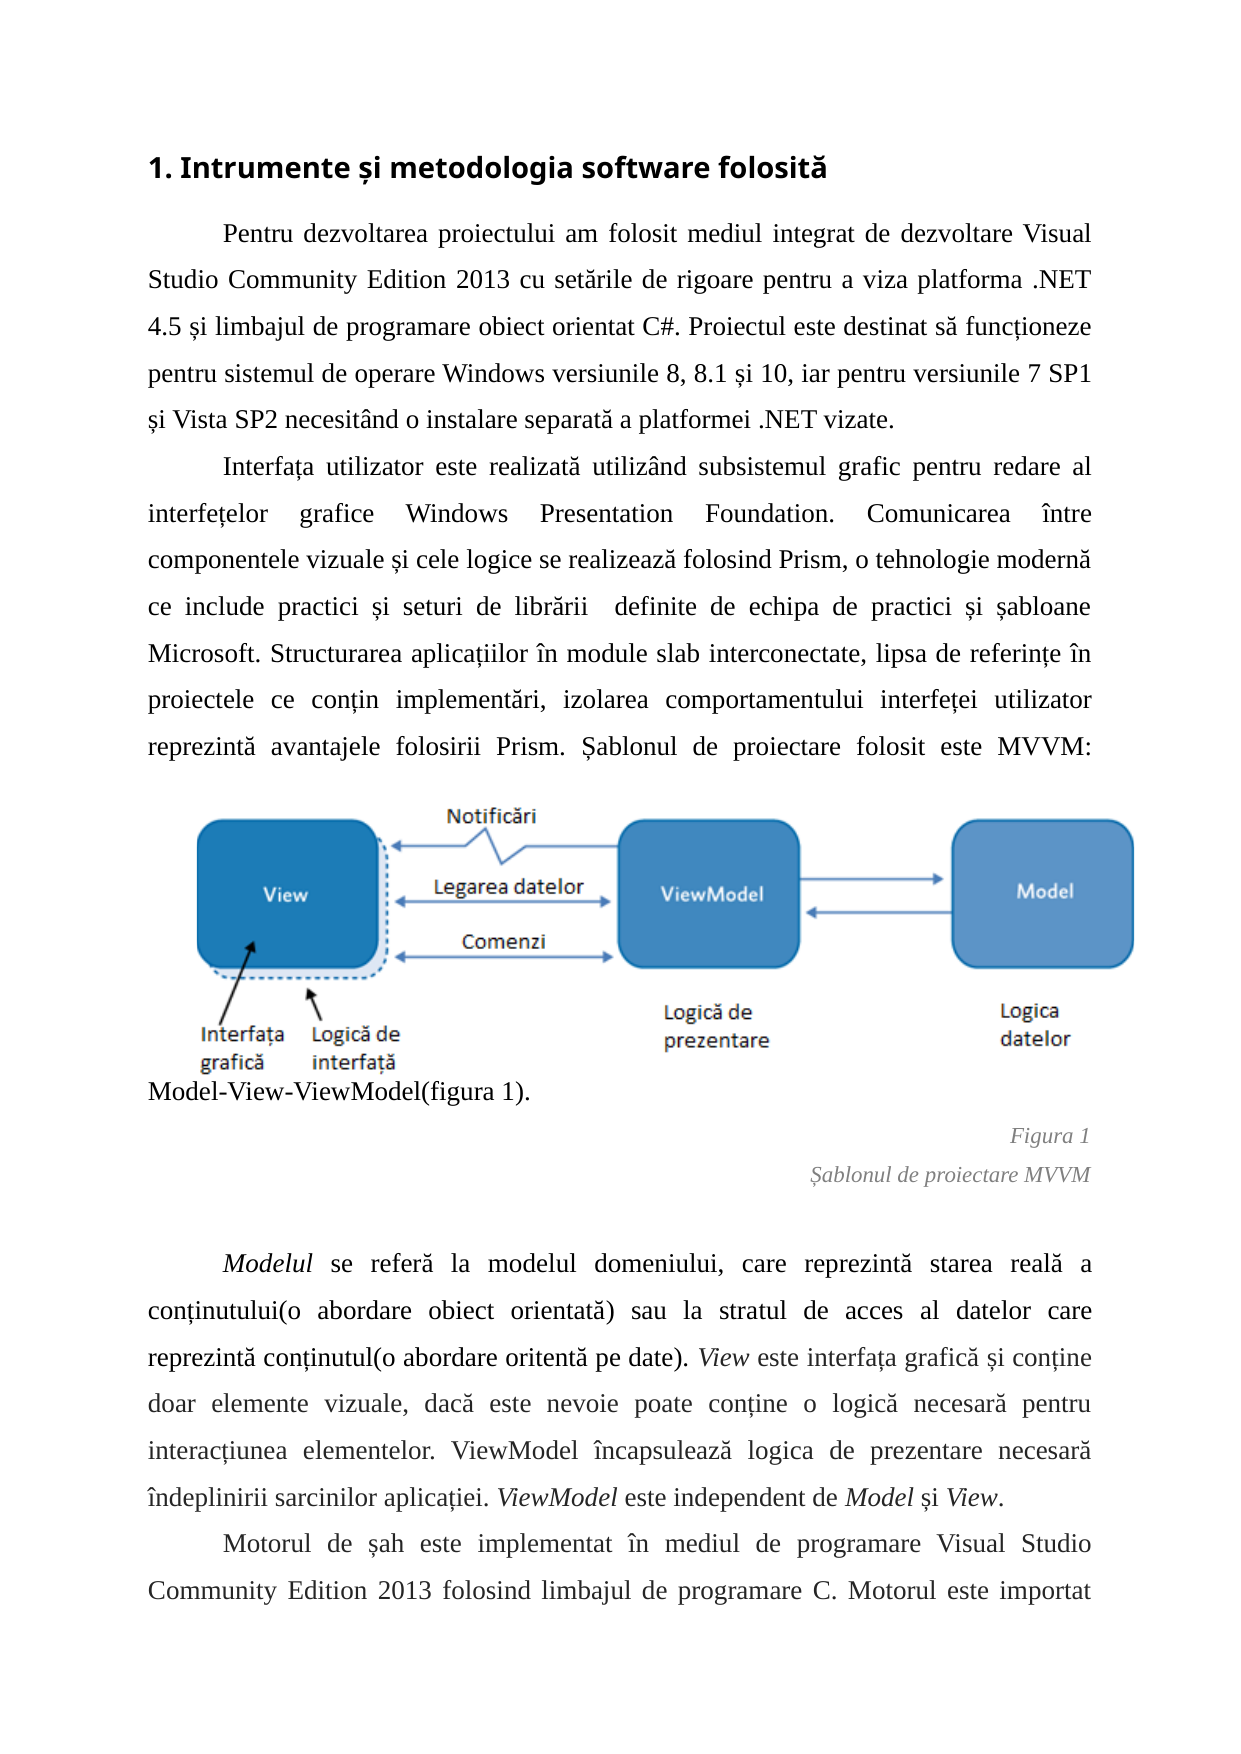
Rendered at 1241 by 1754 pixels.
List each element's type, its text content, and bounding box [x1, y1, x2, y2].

text Șablonul de proiectare MVVM [148, 1161, 1093, 1188]
text Modelul se referă la modelul domeniului, care reprezintă starea reală a conținutului(o abordare obiect orientată) sau la stratul de acces al datelor care reprezintă conținutul(o abordare oritentă pe date). View este interfața grafică și conține doar elemente vizuale, dacă este nevoie poate conține o logică necesară pentru interacțiunea elementelor. ViewModel încapsulează logica de prezentare necesară îndeplinirii sarcinilor aplicației. ViewModel este independent de Model și View. [148, 1247, 1093, 1512]
text Interfața utilizator este realizată utilizând subsistemul grafic pentru redare al interfețelor grafice Windows Presentation Foundation. Comunicarea între componentele vizuale și cele logice se realizează folosind Prism, o tehnologie modernă ce include practici și seturi de librării definite de echipa de practici și șabloane Microsoft. Structurarea aplicațiilor în module slab interconectate, lipsa de referințe în proiectele ce conțin implementări, izolarea comportamentului interfeței utilizator reprezintă avantajele folosirii Prism. Șablonul de proiectare folosit este MVVM: Model-View-ViewModel(figura 1). [148, 450, 1093, 1106]
text Motorul de șah este implementat în mediul de programare Visual Studio Community Edition 2013 folosind limbajul de programare C. Motorul este importat [148, 1527, 1093, 1605]
text Pentru dezvoltarea proiectului am folosit mediul integrat de dezvoltare Visual Studio Community Edition 2013 cu setările de rigoare pentru a viza platforma .NET 4.5 și limbajul de programare obiect orientat C#. Proiectul este destinat să funcționeze pentru sistemul de operare Windows versiunile 8, 8.1 și 10, iar pentru versiunile 7 SP1 și Vista SP2 necesitând o instalare separată a platformei .NET vizate. [148, 217, 1093, 434]
picture [196, 800, 1135, 1076]
text Figura 1 [148, 1122, 1093, 1148]
